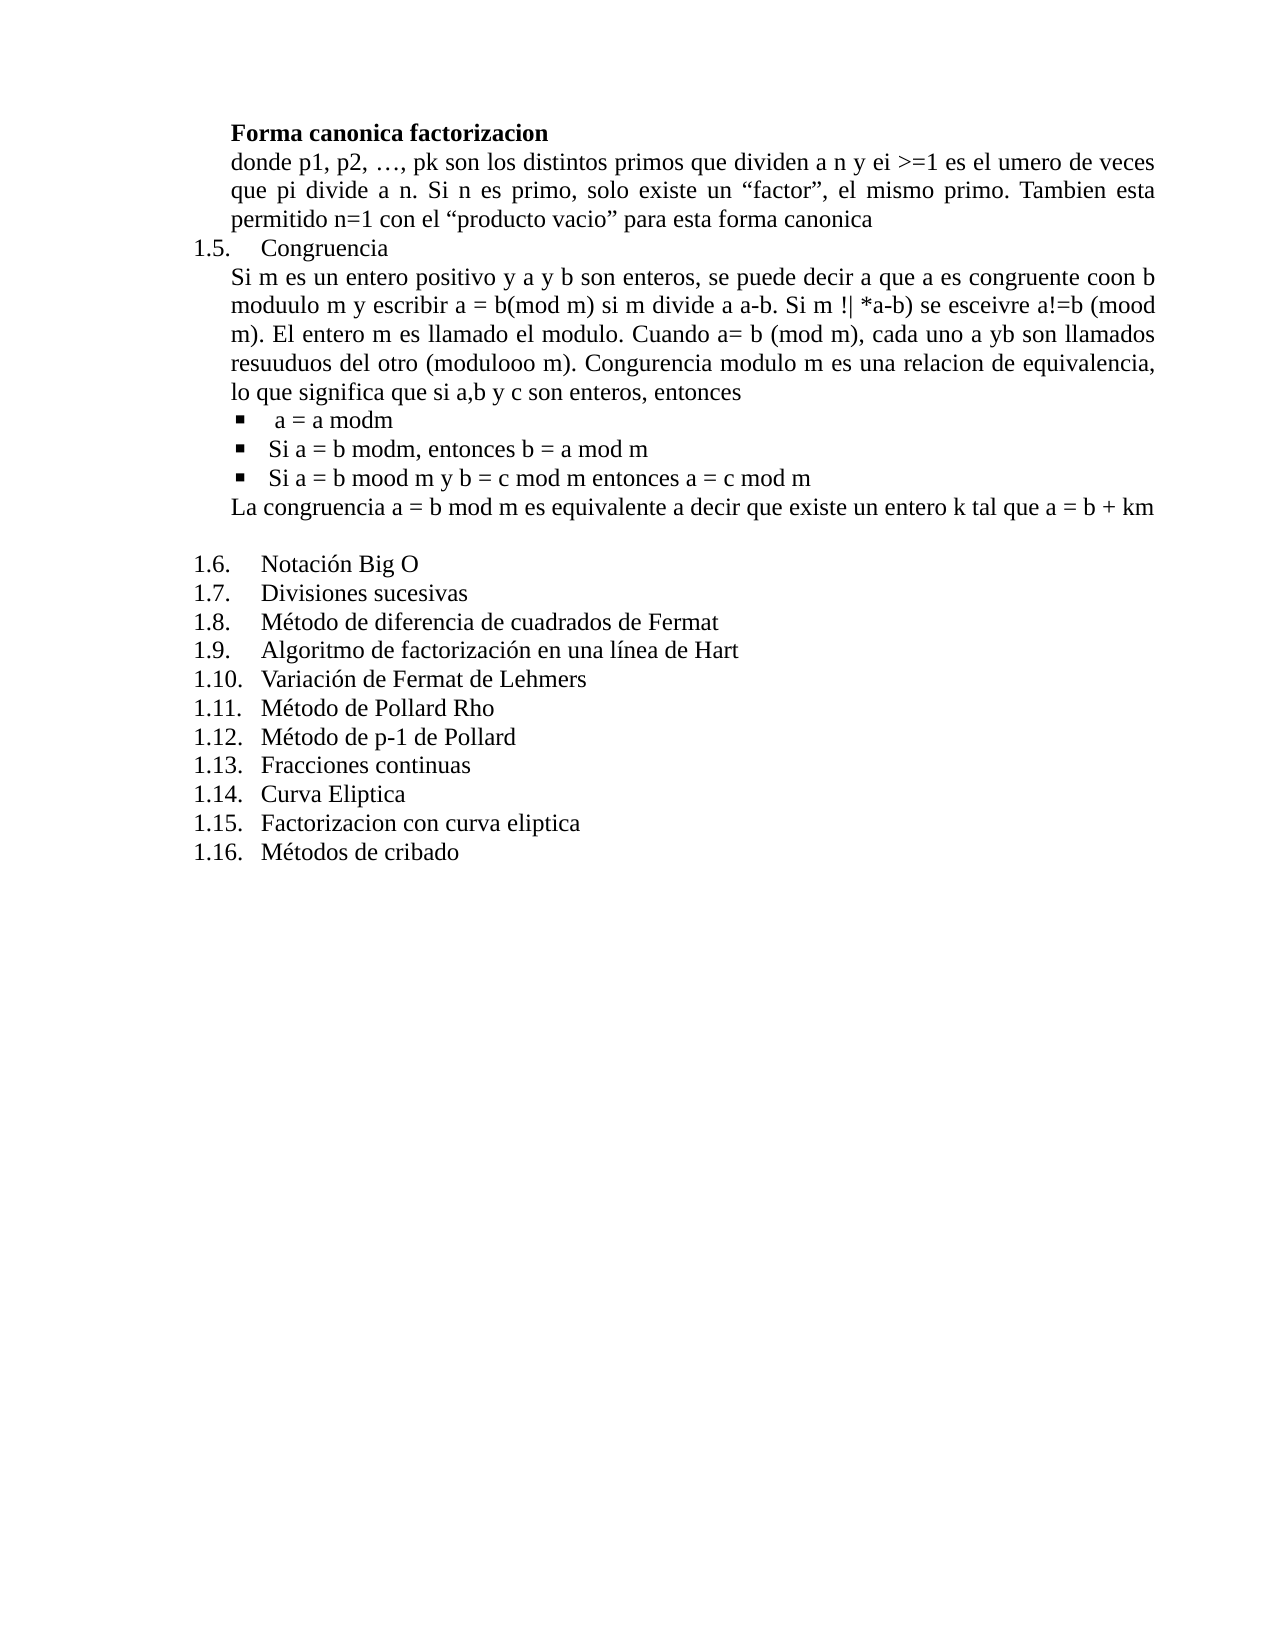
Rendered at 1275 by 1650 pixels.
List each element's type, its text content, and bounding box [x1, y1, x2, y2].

list Si m es un entero positivo y a y b son enteros, se puede decir a que a es congruente coon b moduulo m y escribir a = b(mod m) si m divide a a-b. Si m !| *a-b) se esceivre a!=b (mood m). El entero m es llamado el modulo. Cuando a= b (mod m), cada uno a yb son llamados resuuduos del otro (modulooo m). Congurencia modulo m es una relacion de equivalencia, lo que significa que si a,b y c son enteros, entonces [193, 262, 1157, 406]
list Fracciones continuas [193, 751, 1157, 779]
list Notación Big O [193, 549, 1157, 578]
list Si a = b mood m y b = c mod m entonces a = c mod m [231, 463, 1157, 492]
list donde p1, p2, …, pk son los distintos primos que dividen a n y ei >=1 es el umero de veces que pi divide a n. Si n es primo, solo existe un “factor”, el mismo primo. Tambien esta permitido n=1 con el “producto vacio” para esta forma canonica [193, 147, 1157, 233]
list Congruencia [193, 233, 1157, 262]
list Divisiones sucesivas [193, 578, 1157, 607]
list a = a modm [231, 406, 1157, 434]
list Forma canonica factorizacion [193, 118, 1157, 147]
list Método de p-1 de Pollard [193, 722, 1157, 751]
list Algoritmo de factorización en una línea de Hart [193, 636, 1157, 664]
list Factorizacion con curva eliptica [193, 808, 1157, 837]
list Curva Eliptica [193, 779, 1157, 808]
list La congruencia a = b mod m es equivalente a decir que existe un entero k tal que a = b + km [193, 492, 1157, 521]
list Si a = b modm, entonces b = a mod m [231, 434, 1157, 463]
list Método de Pollard Rho [193, 693, 1157, 722]
list Variación de Fermat de Lehmers [193, 664, 1157, 693]
list Método de diferencia de cuadrados de Fermat [193, 607, 1157, 636]
list Métodos de cribado [193, 837, 1157, 866]
